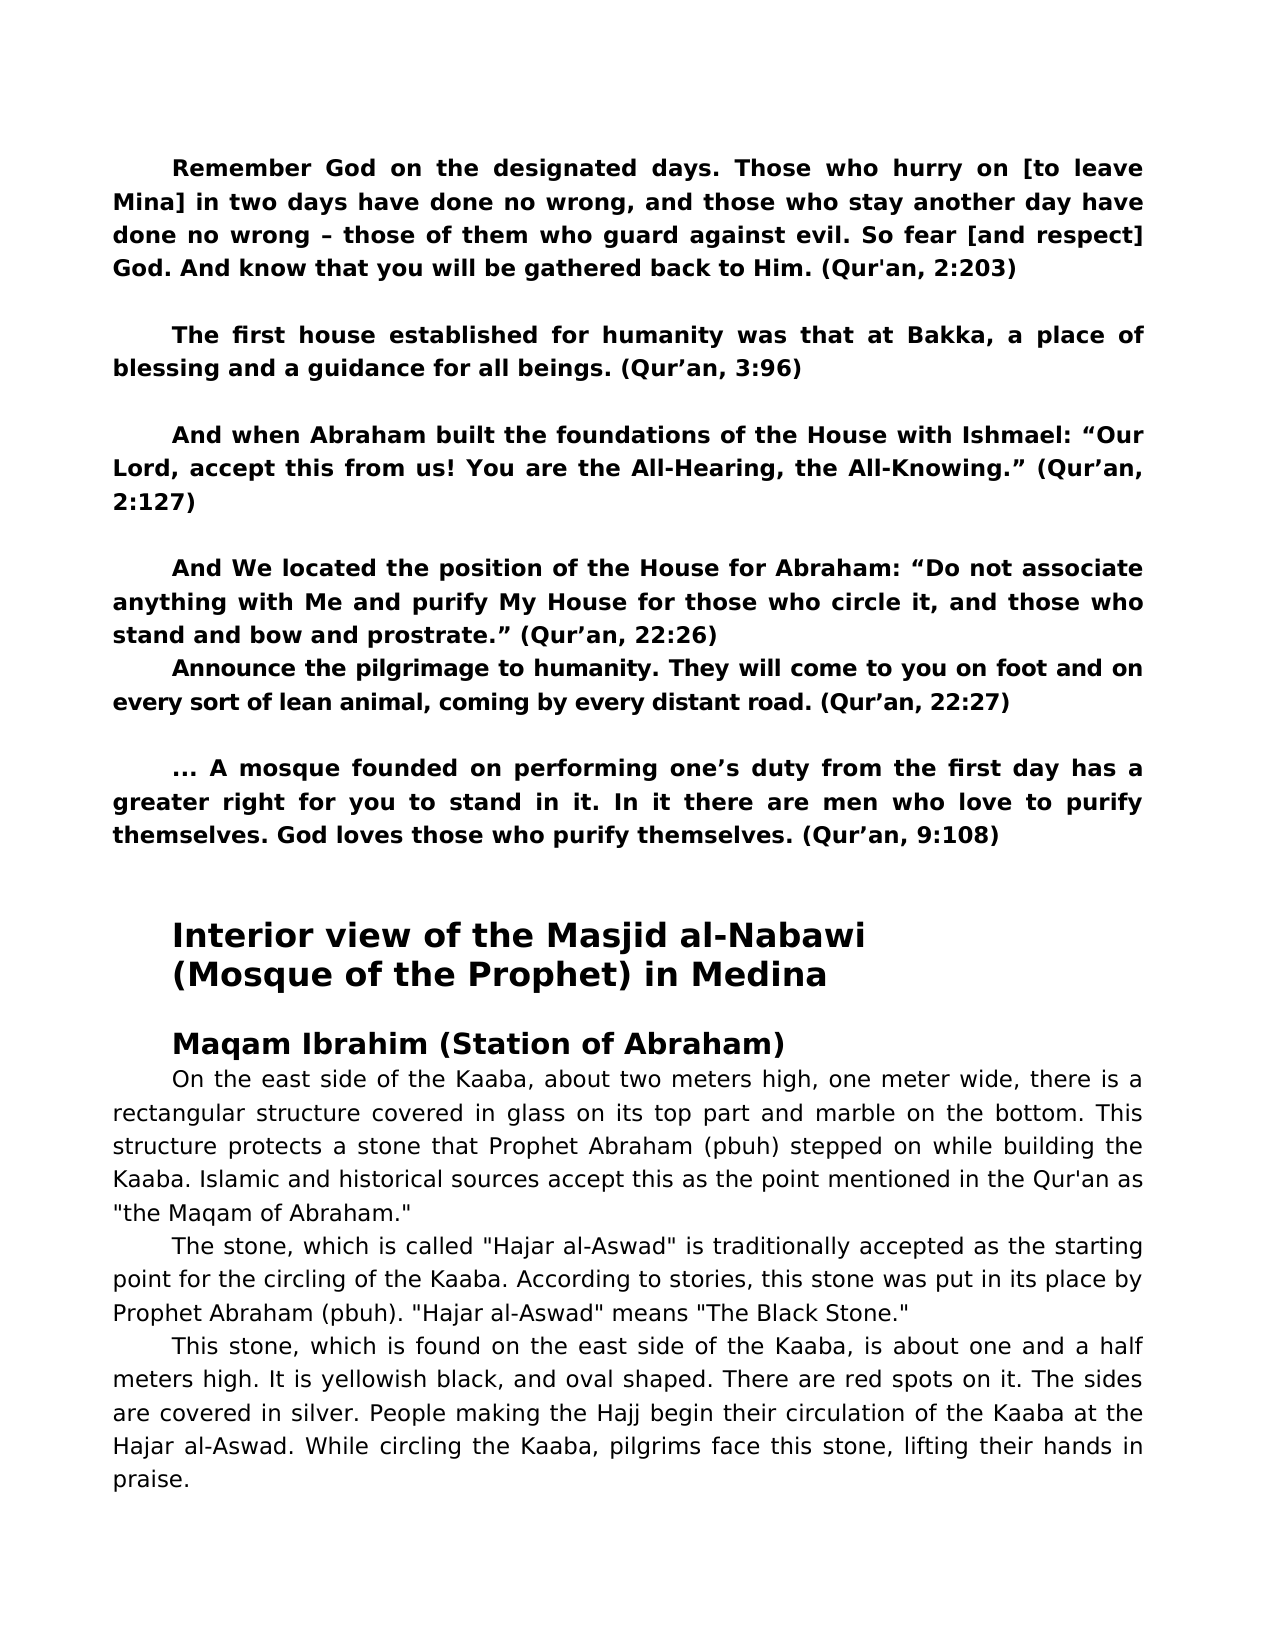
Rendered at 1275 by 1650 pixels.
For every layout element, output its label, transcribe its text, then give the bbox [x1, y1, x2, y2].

text Interior view of the Masjid al-Nabawi [112, 917, 1145, 956]
text And when Abraham built the foundations of the House with Ishmael: “Our Lord, accept this from us! You are the All-Hearing, the All-Knowing.” (Qur’an, 2:127) [112, 417, 1145, 517]
text The stone, which is called "Hajar al-Aswad" is traditionally accepted as the starting point for the circling of the Kaaba. According to stories, this stone was put in its place by Prophet Abraham (pbuh). "Hajar al-Aswad" means "The Black Stone." [112, 1228, 1145, 1328]
text Maqam Ibrahim (Station of Abraham) [112, 1028, 1145, 1061]
text And We located the position of the House for Abraham: “Do not associate anything with Me and purify My House for those who circle it, and those who stand and bow and prostrate.” (Qur’an, 22:26) [112, 550, 1145, 650]
text Remember God on the designated days. Those who hurry on [to leave Mina] in two days have done no wrong, and those who stay another day have done no wrong – those of them who guard against evil. So fear [and respect] God. And know that you will be gathered back to Him. (Qur'an, 2:203) [112, 150, 1145, 283]
text This stone, which is found on the east side of the Kaaba, is about one and a half meters high. It is yellowish black, and oval shaped. There are red spots on it. The sides are covered in silver. People making the Hajj begin their circulation of the Kaaba at the Hajar al-Aswad. While circling the Kaaba, pilgrims face this stone, lifting their hands in praise. [112, 1328, 1145, 1494]
text Announce the pilgrimage to humanity. They will come to you on foot and on every sort of lean animal, coming by every distant road. (Qur’an, 22:27) [112, 650, 1145, 717]
text (Mosque of the Prophet) in Medina [112, 956, 1145, 994]
text The first house established for humanity was that at Bakka, a place of blessing and a guidance for all beings. (Qur’an, 3:96) [112, 317, 1145, 383]
text ... A mosque founded on performing one’s duty from the first day has a greater right for you to stand in it. In it there are men who love to purify themselves. God loves those who purify themselves. (Qur’an, 9:108) [112, 750, 1145, 850]
text On the east side of the Kaaba, about two meters high, one meter wide, there is a rectangular structure covered in glass on its top part and marble on the bottom. This structure protects a stone that Prophet Abraham (pbuh) stepped on while building the Kaaba. Islamic and historical sources accept this as the point mentioned in the Qur'an as "the Maqam of Abraham." [112, 1061, 1145, 1228]
